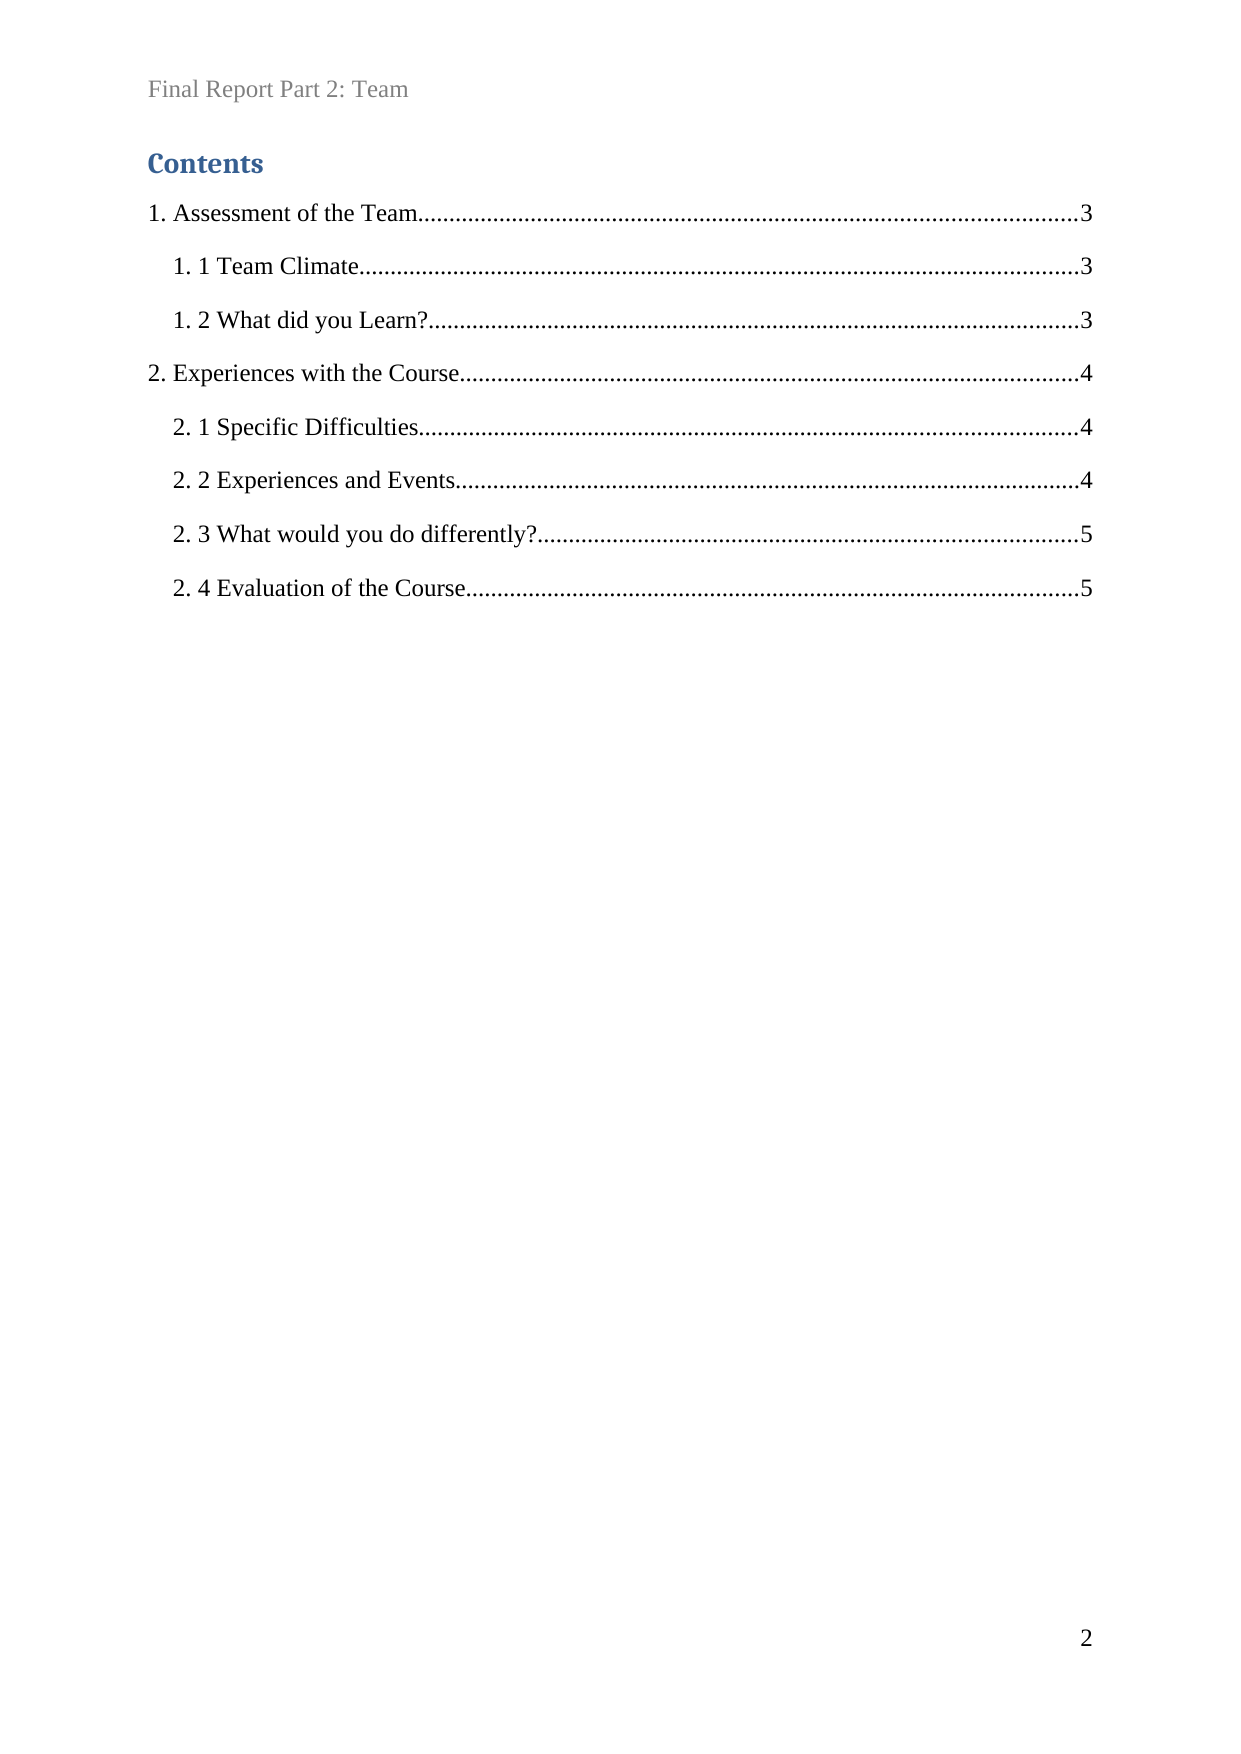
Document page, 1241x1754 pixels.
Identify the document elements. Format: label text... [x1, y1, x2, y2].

subtitle Contents [148, 148, 1093, 181]
text 2. 1 Specific Difficulties 4 [173, 412, 1093, 441]
text 2. 3 What would you do differently? 5 [173, 519, 1093, 548]
text 2. 2 Experiences and Events 4 [173, 466, 1093, 494]
text 1. Assessment of the Team 3 [148, 198, 1093, 227]
text 1. 1 Team Climate 3 [173, 251, 1093, 280]
text 2. Experiences with the Course 4 [148, 358, 1093, 387]
text 2. 4 Evaluation of the Course 5 [173, 573, 1093, 601]
text 1. 2 What did you Learn? 3 [173, 305, 1093, 334]
